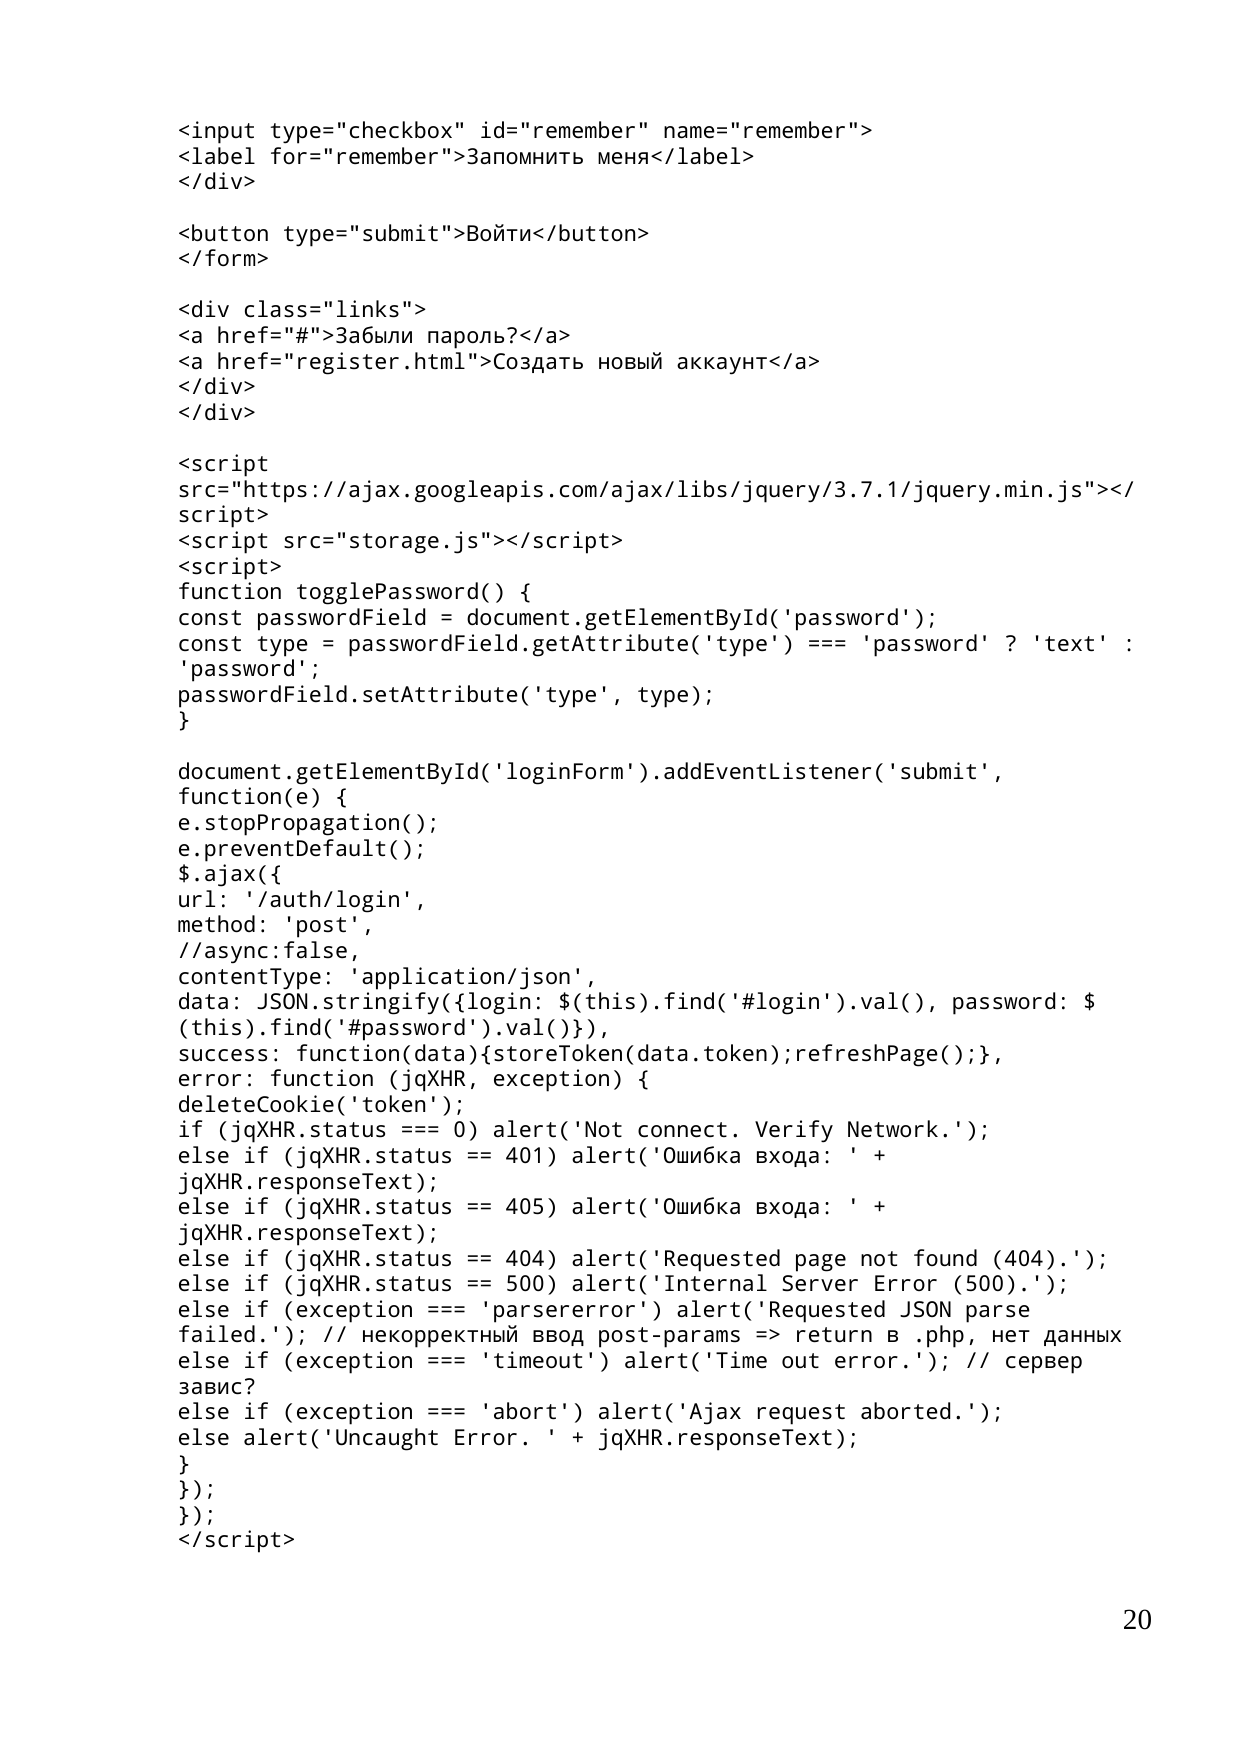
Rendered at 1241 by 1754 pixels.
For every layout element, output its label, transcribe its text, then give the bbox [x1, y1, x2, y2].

text <div class="links"> [177, 297, 1152, 323]
text } [177, 707, 1152, 733]
text else if (jqXHR.status == 500) alert('Internal Server Error (500).'); [177, 1271, 1152, 1297]
text else if (exception === 'timeout') alert('Time out error.'); // сервер завис? [177, 1348, 1152, 1399]
text error: function (jqXHR, exception) { [177, 1066, 1152, 1092]
text document.getElementById('loginForm').addEventListener('submit', function(e) { [177, 759, 1152, 810]
text }); [177, 1476, 1152, 1502]
text else if (jqXHR.status == 404) alert('Requested page not found (404).'); [177, 1246, 1152, 1271]
text else alert('Uncaught Error. ' + jqXHR.responseText); [177, 1425, 1152, 1451]
text </div> [177, 169, 1152, 195]
text else if (jqXHR.status == 401) alert('Ошибка входа: ' + jqXHR.responseText); [177, 1143, 1152, 1194]
text }); [177, 1502, 1152, 1527]
text $.ajax({ [177, 861, 1152, 887]
text deleteCookie('token'); [177, 1092, 1152, 1117]
text e.preventDefault(); [177, 836, 1152, 861]
text if (jqXHR.status === 0) alert('Not connect. Verify Network.'); [177, 1117, 1152, 1143]
text <label for="remember">Запомнить меня</label> [177, 144, 1152, 169]
text const passwordField = document.getElementById('password'); [177, 605, 1152, 631]
text const type = passwordField.getAttribute('type') === 'password' ? 'text' : 'password'; [177, 631, 1152, 682]
text </script> [177, 1527, 1152, 1553]
text </form> [177, 246, 1152, 272]
text </div> [177, 400, 1152, 426]
text </div> [177, 374, 1152, 400]
text e.stopPropagation(); [177, 810, 1152, 836]
text <script> [177, 554, 1152, 579]
text url: '/auth/login', [177, 887, 1152, 912]
text contentType: 'application/json', [177, 964, 1152, 989]
text //async:false, [177, 938, 1152, 964]
text <script src="storage.js"></script> [177, 528, 1152, 554]
text passwordField.setAttribute('type', type); [177, 682, 1152, 707]
text data: JSON.stringify({login: $(this).find('#login').val(), password: $(this).find('#password').val()}), [177, 989, 1152, 1041]
text <script src="https://ajax.googleapis.com/ajax/libs/jquery/3.7.1/jquery.min.js"></script> [177, 451, 1152, 528]
text else if (jqXHR.status == 405) alert('Ошибка входа: ' + jqXHR.responseText); [177, 1194, 1152, 1246]
text <a href="register.html">Создать новый аккаунт</a> [177, 349, 1152, 374]
text <input type="checkbox" id="remember" name="remember"> [177, 118, 1152, 144]
text function togglePassword() { [177, 579, 1152, 605]
text else if (exception === 'abort') alert('Ajax request aborted.'); [177, 1399, 1152, 1425]
text method: 'post', [177, 912, 1152, 938]
text <a href="#">Забыли пароль?</a> [177, 323, 1152, 349]
text else if (exception === 'parsererror') alert('Requested JSON parse failed.'); // некорректный ввод post-params => return в .php, нет данных [177, 1297, 1152, 1348]
text <button type="submit">Войти</button> [177, 221, 1152, 246]
text success: function(data){storeToken(data.token);refreshPage();}, [177, 1041, 1152, 1066]
text } [177, 1451, 1152, 1476]
